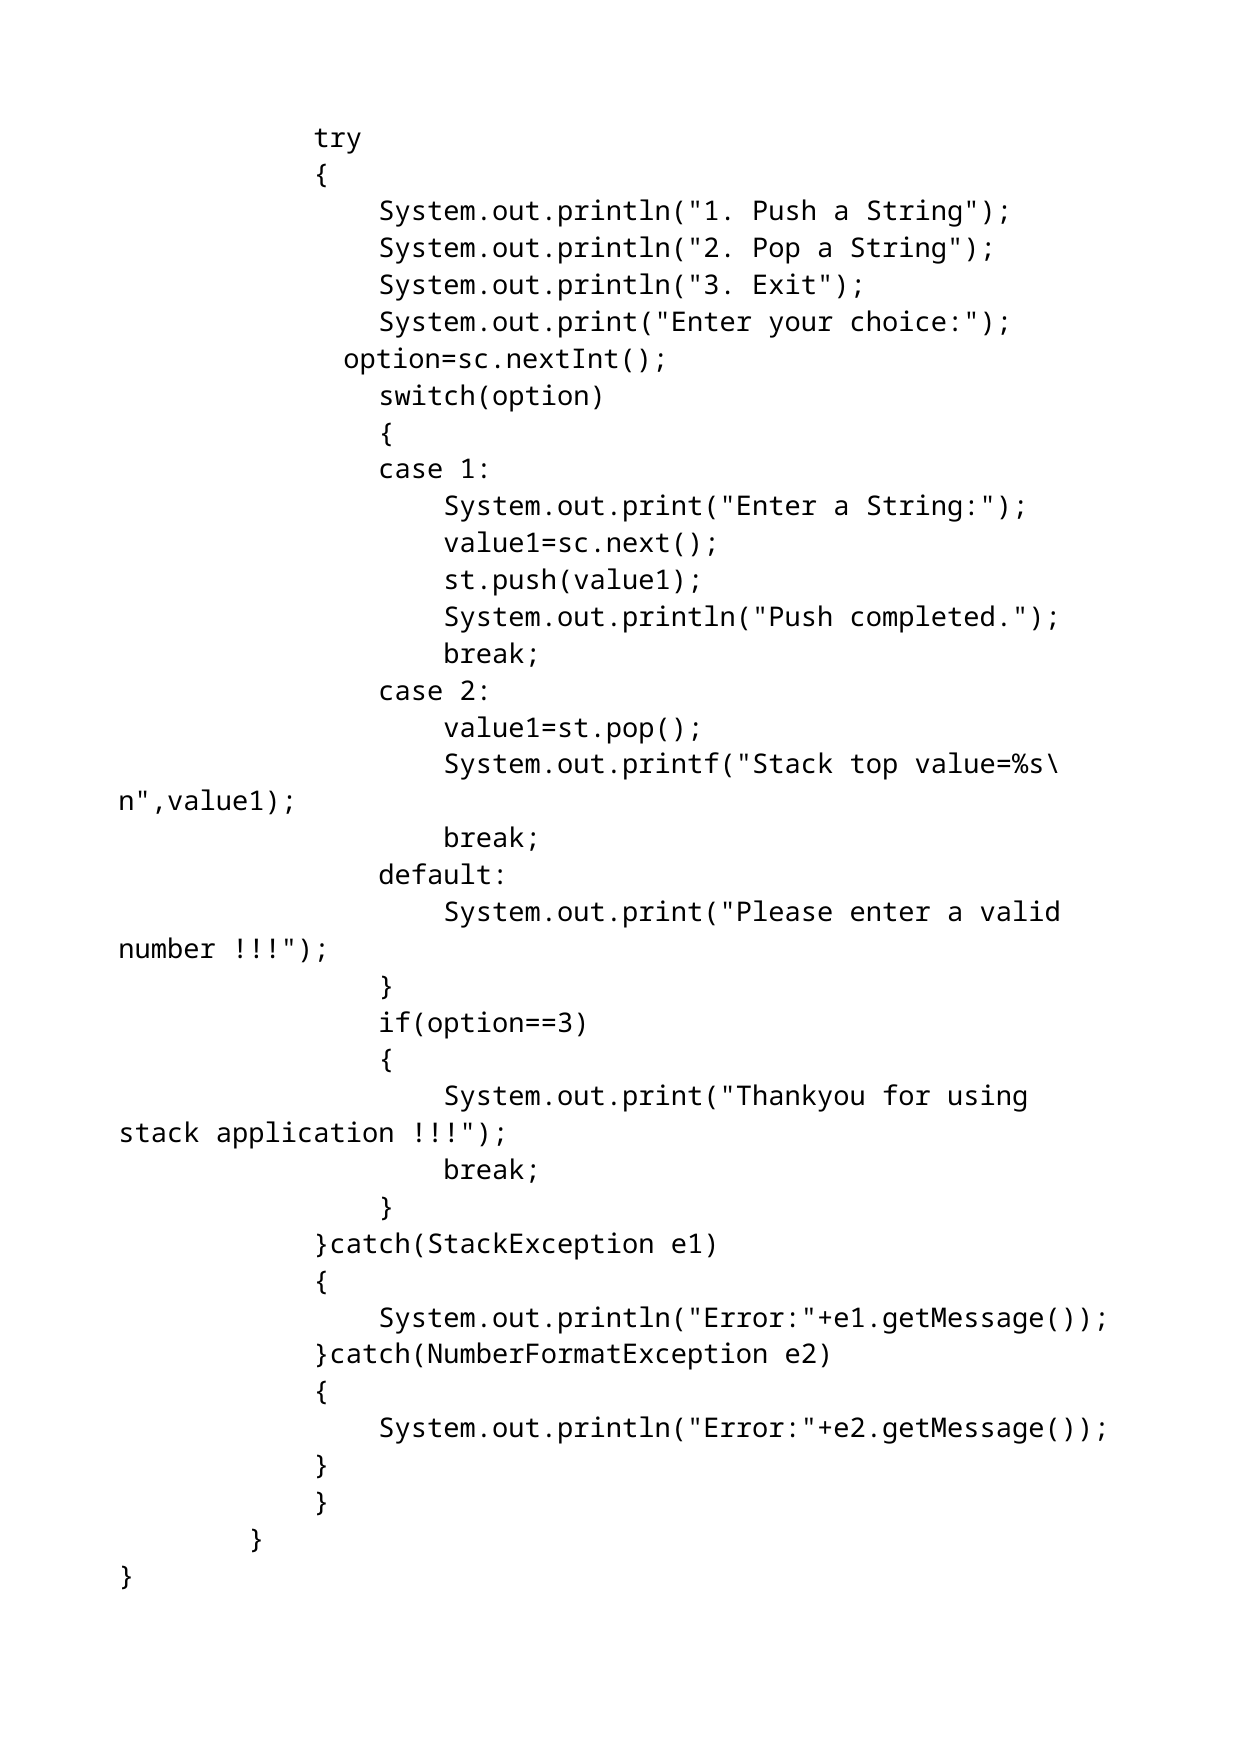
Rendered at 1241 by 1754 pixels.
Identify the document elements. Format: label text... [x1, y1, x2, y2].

text { [118, 155, 1122, 192]
text { [118, 1261, 1122, 1298]
text break; [118, 634, 1122, 671]
text } [118, 1446, 1122, 1482]
text case 1: [118, 450, 1122, 487]
text { [118, 413, 1122, 450]
text default: [118, 856, 1122, 892]
text { [118, 1040, 1122, 1077]
text System.out.println("Error:"+e1.getMessage()); [118, 1298, 1122, 1335]
text System.out.println("3. Exit"); [118, 266, 1122, 302]
text value1=st.pop(); [118, 708, 1122, 745]
text try [118, 118, 1122, 155]
text System.out.println("Error:"+e2.getMessage()); [118, 1409, 1122, 1446]
text } [118, 1482, 1122, 1519]
text } [118, 1519, 1122, 1556]
text }catch(NumberFormatException e2) [118, 1335, 1122, 1372]
text switch(option) [118, 376, 1122, 413]
text break; [118, 1151, 1122, 1187]
text }catch(StackException e1) [118, 1224, 1122, 1261]
text System.out.printf("Stack top value=%s\n",value1); [118, 745, 1122, 819]
text System.out.print("Thankyou for using stack application !!!"); [118, 1077, 1122, 1151]
text System.out.println("1. Push a String"); [118, 192, 1122, 229]
text { [118, 1372, 1122, 1409]
text option=sc.nextInt(); [118, 339, 1122, 376]
text System.out.print("Please enter a valid number !!!"); [118, 892, 1122, 966]
text } [118, 966, 1122, 1003]
text System.out.print("Enter a String:"); [118, 487, 1122, 524]
text System.out.println("Push completed."); [118, 597, 1122, 634]
text break; [118, 819, 1122, 856]
text case 2: [118, 671, 1122, 708]
text st.push(value1); [118, 561, 1122, 597]
text System.out.print("Enter your choice:"); [118, 302, 1122, 339]
text if(option==3) [118, 1003, 1122, 1040]
text System.out.println("2. Pop a String"); [118, 229, 1122, 266]
text } [118, 1187, 1122, 1224]
text } [118, 1556, 1122, 1593]
text value1=sc.next(); [118, 524, 1122, 561]
